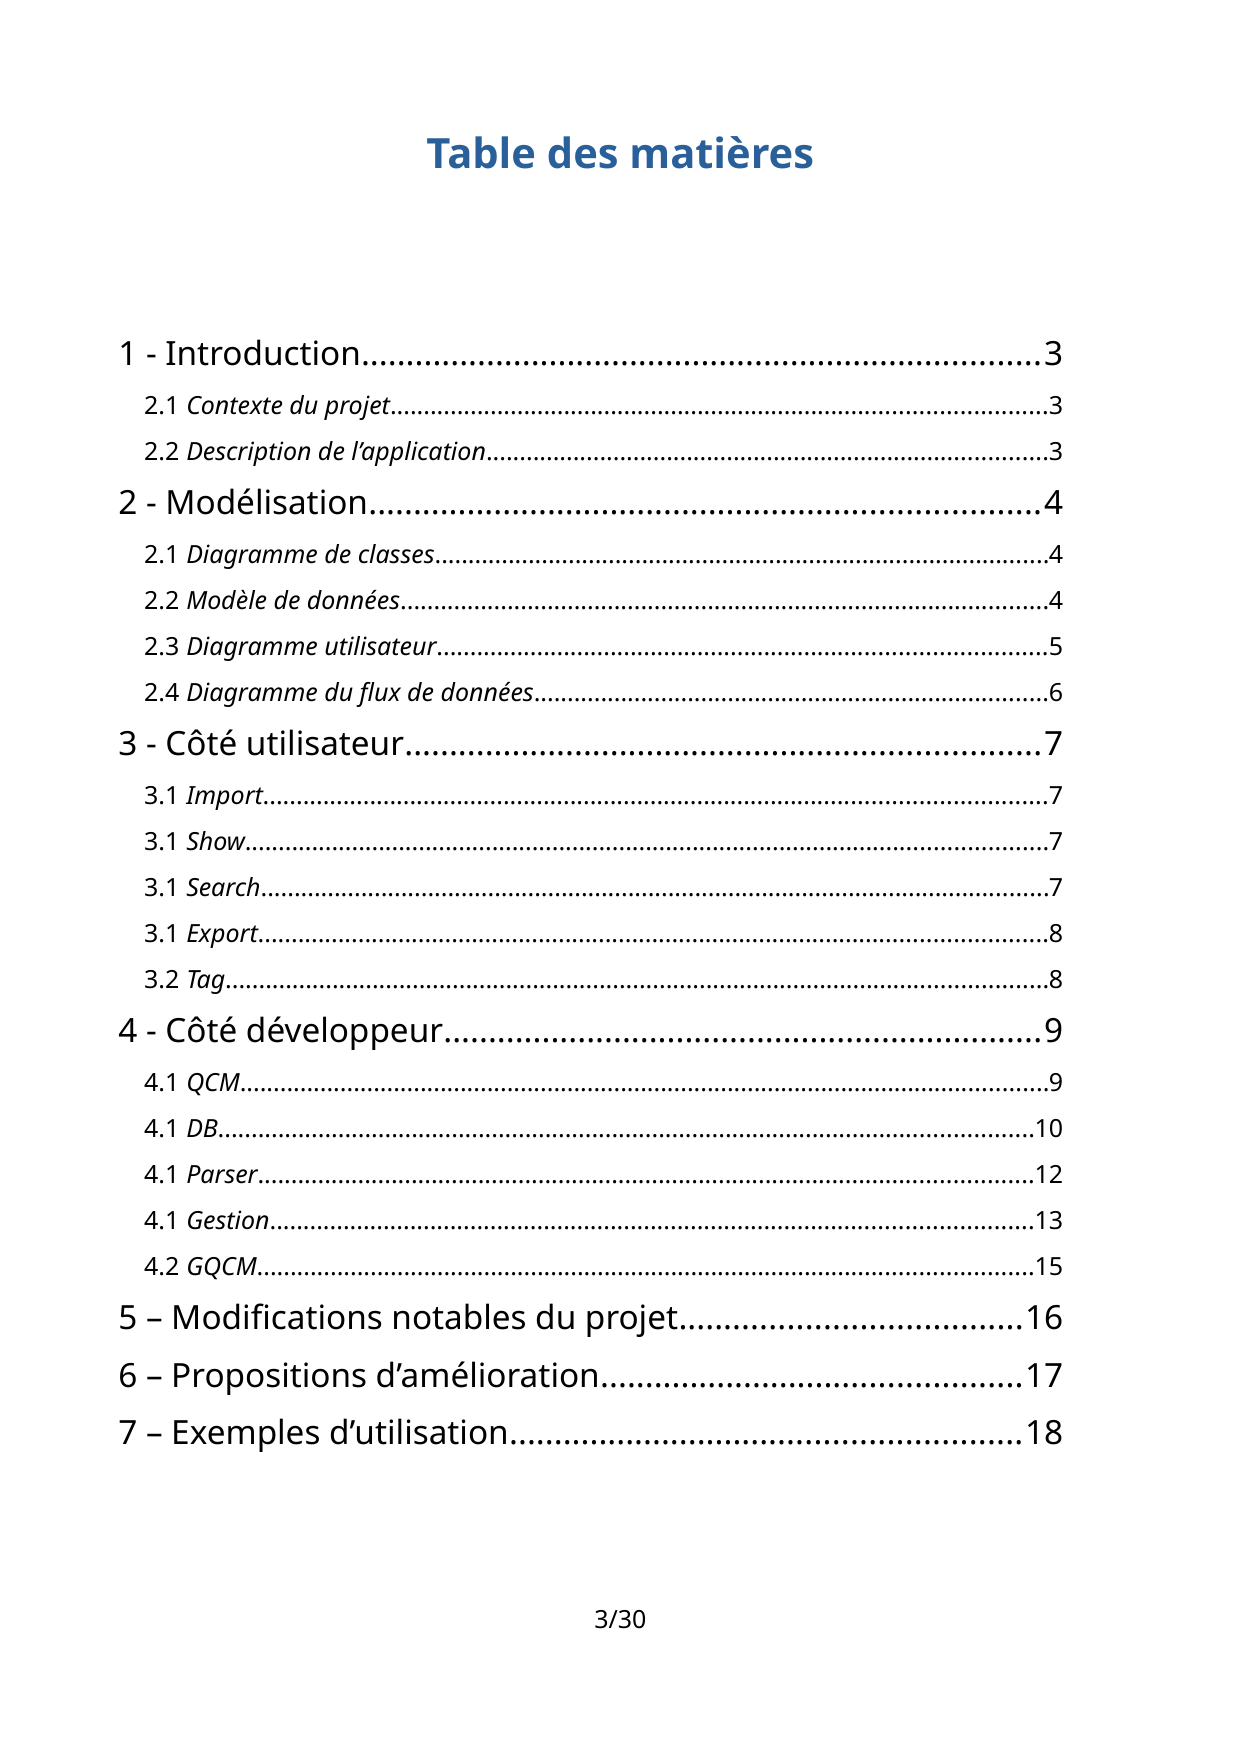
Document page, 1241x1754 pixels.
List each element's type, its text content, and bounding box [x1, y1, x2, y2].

text 2.3 Diagramme utilisateur 5 [118, 628, 1122, 662]
text 3.2 Tag 8 [118, 961, 1122, 995]
text 4.2 GQCM 15 [118, 1248, 1122, 1282]
text 5 – Modifications notables du projet 16 [118, 1294, 1122, 1339]
text 3 - Côté utilisateur 7 [118, 720, 1122, 766]
text 3.1 Import 7 [118, 777, 1122, 812]
text 2.2 Description de l’application 3 [118, 433, 1122, 467]
text 2.1 Diagramme de classes 4 [118, 536, 1122, 571]
text 4.1 DB 10 [118, 1110, 1122, 1144]
text 6 – Propositions d’amélioration 17 [118, 1351, 1122, 1397]
text Table des matières [118, 124, 1122, 181]
text 4.1 Gestion 13 [118, 1202, 1122, 1236]
text 2.1 Contexte du projet 3 [118, 387, 1122, 421]
text 4.1 Parser 12 [118, 1156, 1122, 1190]
text 7 – Exemples d’utilisation 18 [118, 1409, 1122, 1454]
text 2.4 Diagramme du flux de données 6 [118, 674, 1122, 708]
text 3.1 Show 7 [118, 823, 1122, 857]
text 2 - Modélisation 4 [118, 479, 1122, 524]
text 4 - Côté développeur 9 [118, 1007, 1122, 1053]
text 3.1 Search 7 [118, 869, 1122, 903]
text 1 - Introduction 3 [118, 330, 1122, 375]
text 4.1 QCM 9 [118, 1064, 1122, 1098]
text 2.2 Modèle de données 4 [118, 582, 1122, 616]
text 3.1 Export 8 [118, 915, 1122, 949]
